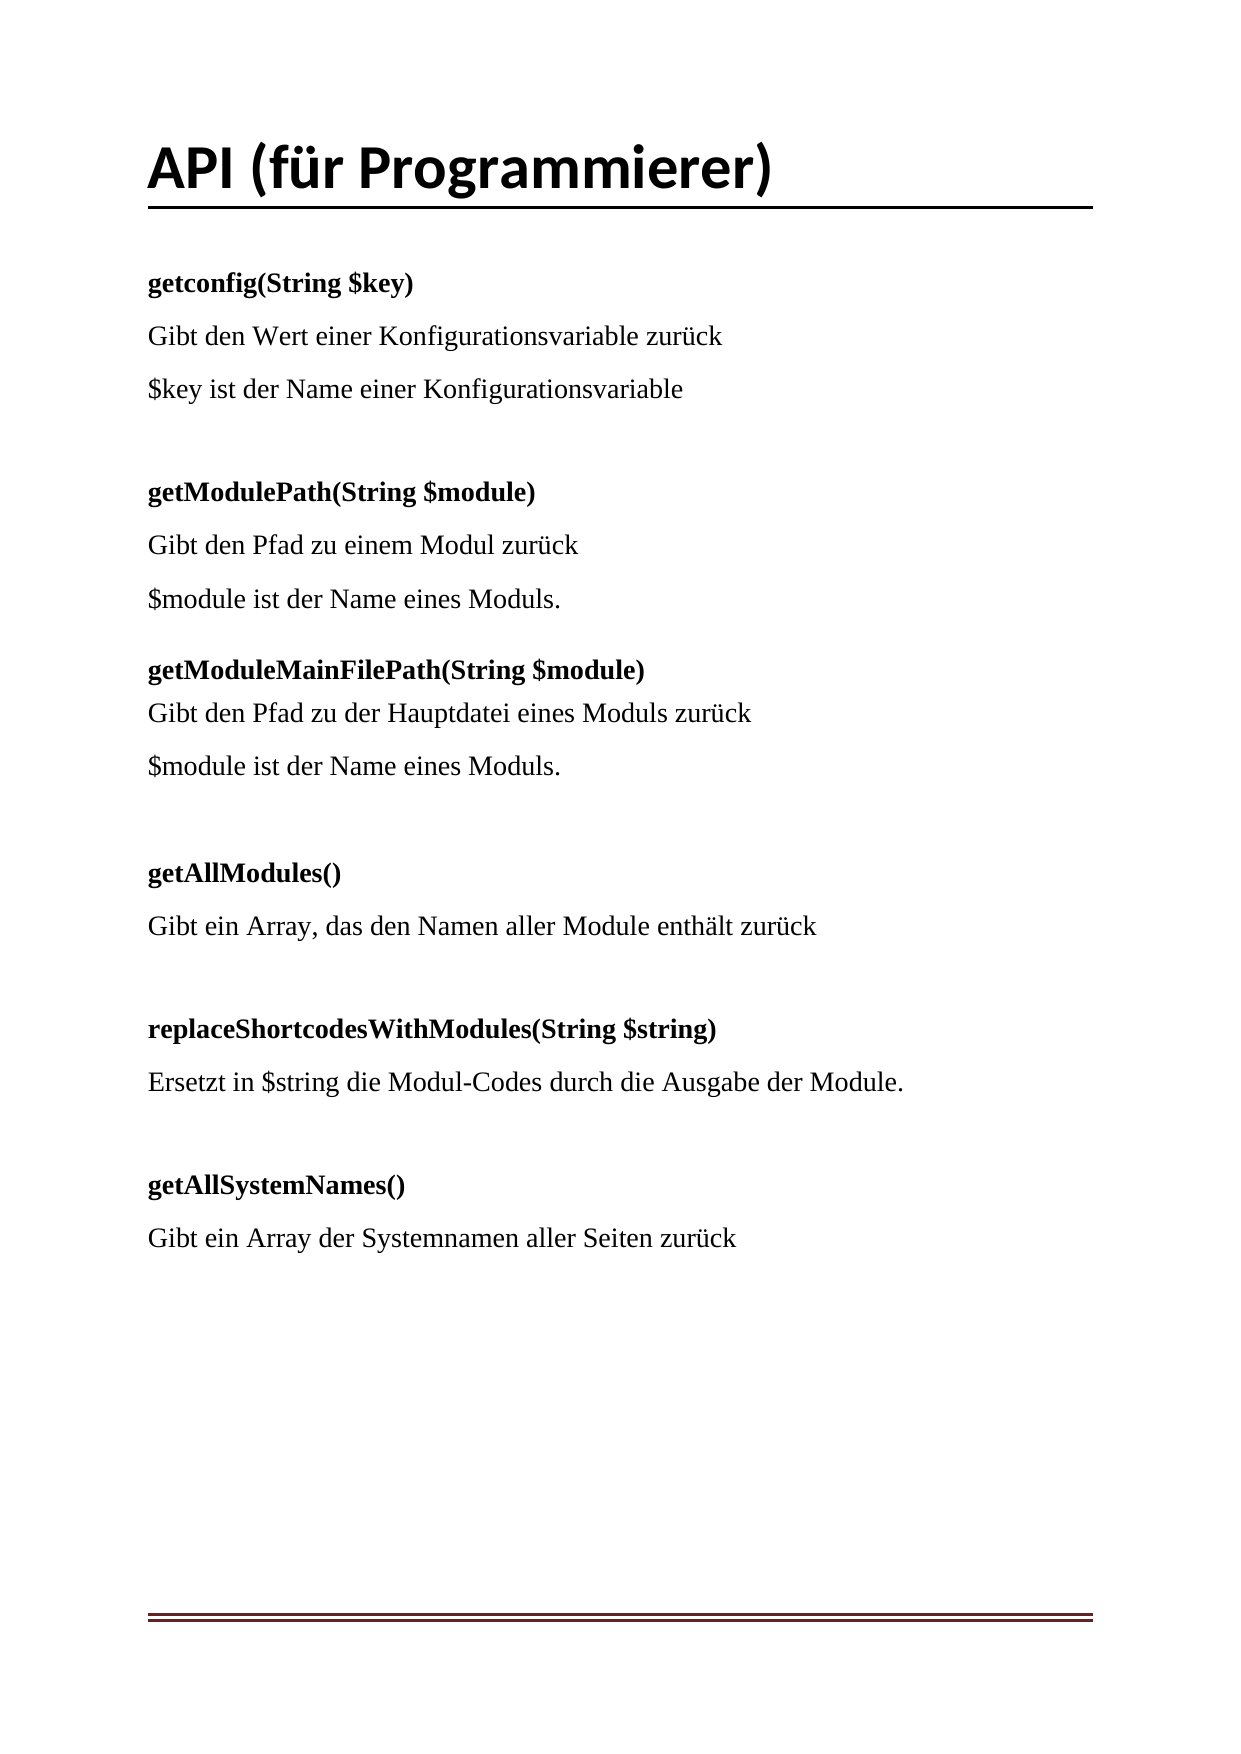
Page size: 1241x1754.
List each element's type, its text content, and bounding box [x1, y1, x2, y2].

text getAllModules() [148, 856, 1093, 888]
text API (für Programmierer) [148, 128, 1093, 206]
text $key ist der Name einer Konfigurationsvariable [148, 372, 1093, 405]
text Gibt ein Array der Systemnamen aller Seiten zurück [148, 1221, 1093, 1253]
text Gibt den Pfad zu einem Modul zurück [148, 528, 1093, 561]
text Gibt den Wert einer Konfigurationsvariable zurück [148, 319, 1093, 352]
text $module ist der Name eines Moduls. [148, 749, 1093, 782]
text getAllSystemNames() [148, 1168, 1093, 1200]
text Gibt den Pfad zu der Hauptdatei eines Moduls zurück [148, 696, 1093, 728]
text Gibt ein Array, das den Namen aller Module enthält zurück [148, 909, 1093, 941]
text getconfig(String $key) [148, 266, 1093, 298]
text $module ist der Name eines Moduls. [148, 582, 1093, 614]
text getModulePath(String $module) [148, 475, 1093, 508]
text Ersetzt in $string die Modul-Codes durch die Ausgabe der Module. [148, 1065, 1093, 1097]
text replaceShortcodesWithModules(String $string) [148, 1012, 1093, 1044]
text getModuleMainFilePath(String $module) [148, 653, 1093, 686]
